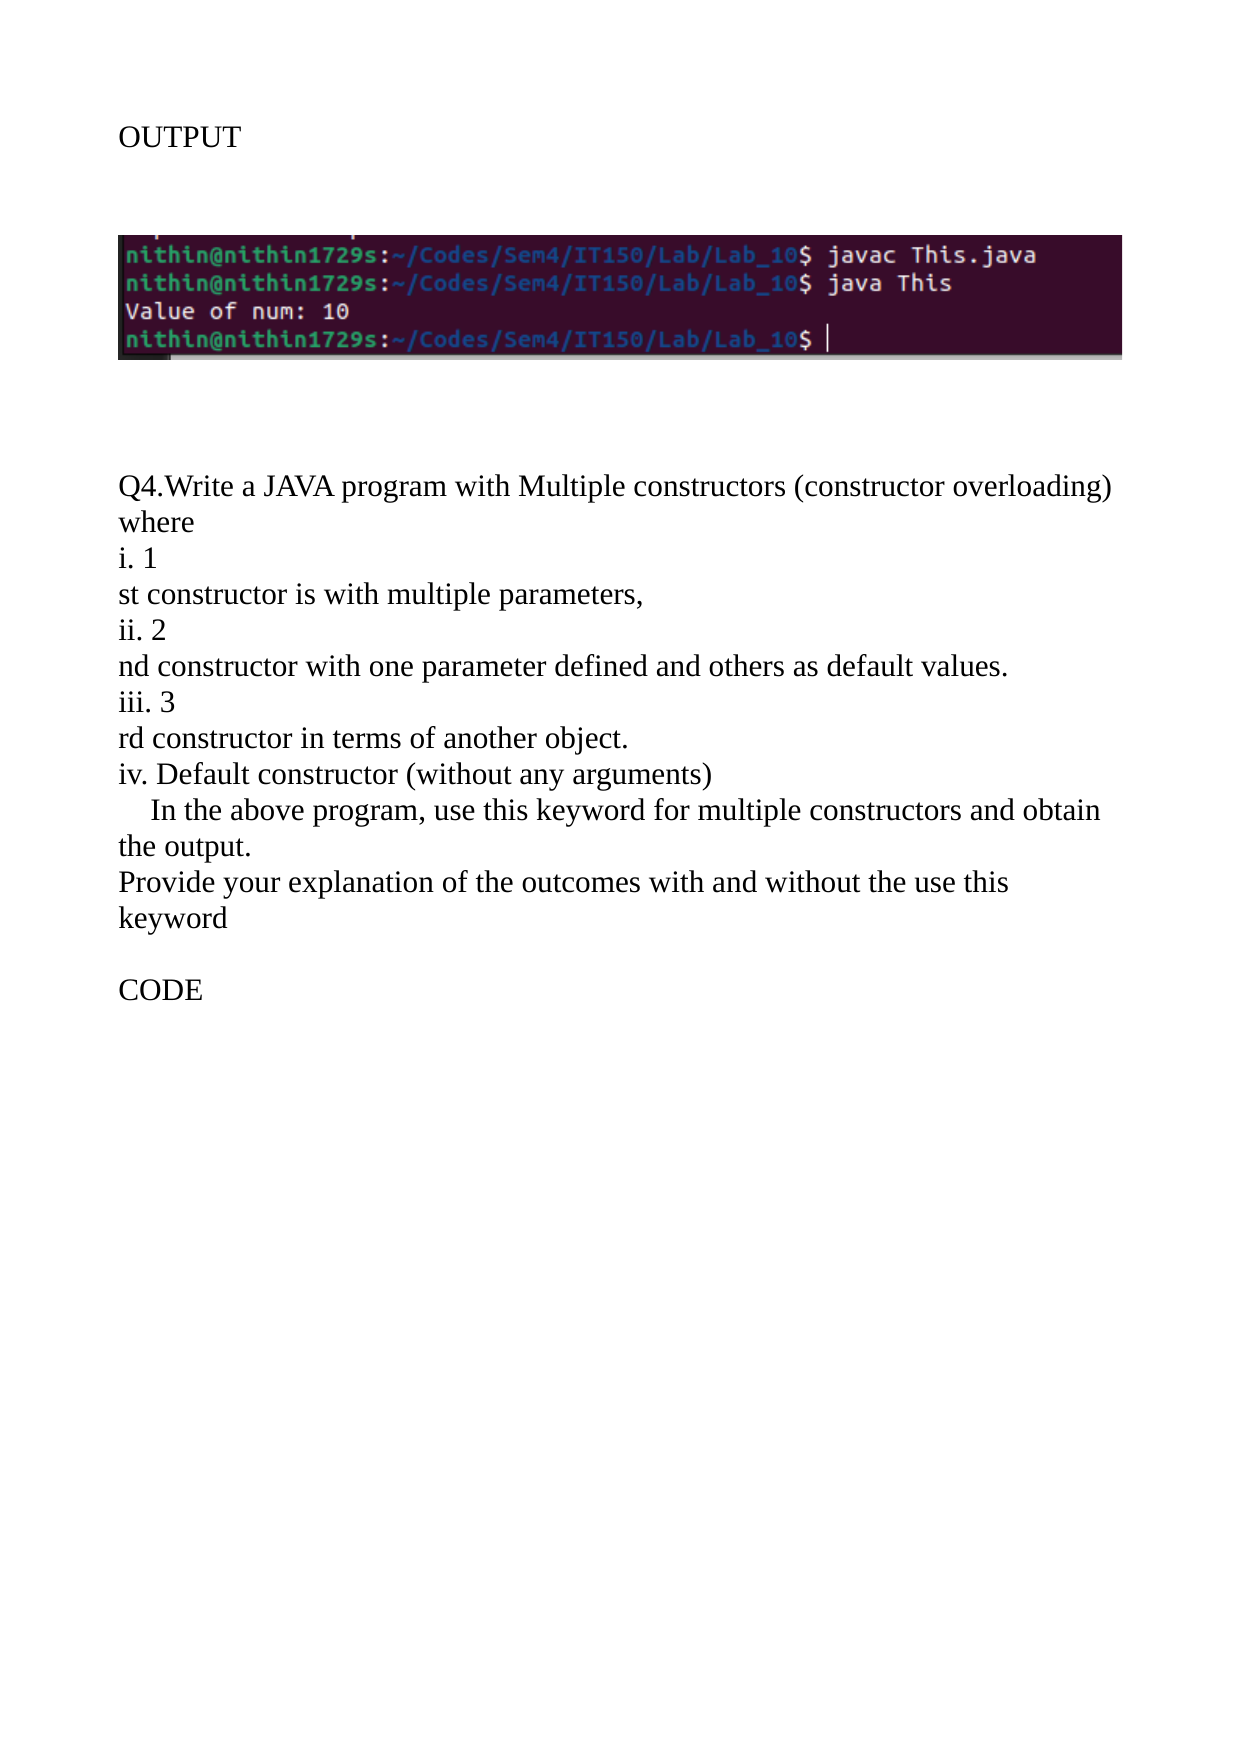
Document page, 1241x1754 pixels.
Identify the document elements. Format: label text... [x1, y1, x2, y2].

text  In the above program, use this keyword for multiple constructors and obtain the output. [118, 791, 1122, 863]
picture [118, 235, 1123, 360]
text OUTPUT [118, 118, 1122, 154]
text ii. 2 [118, 611, 1122, 647]
text iv. Default constructor (without any arguments) [118, 755, 1122, 791]
text i. 1 [118, 539, 1122, 575]
text nd constructor with one parameter defined and others as default values. [118, 647, 1122, 683]
text st constructor is with multiple parameters, [118, 575, 1122, 611]
text rd constructor in terms of another object. [118, 719, 1122, 755]
text iii. 3 [118, 683, 1122, 719]
text CODE [118, 971, 1122, 1007]
text Provide your explanation of the outcomes with and without the use this keyword [118, 863, 1122, 935]
text Q4.Write a JAVA program with Multiple constructors (constructor overloading) where [118, 468, 1122, 539]
